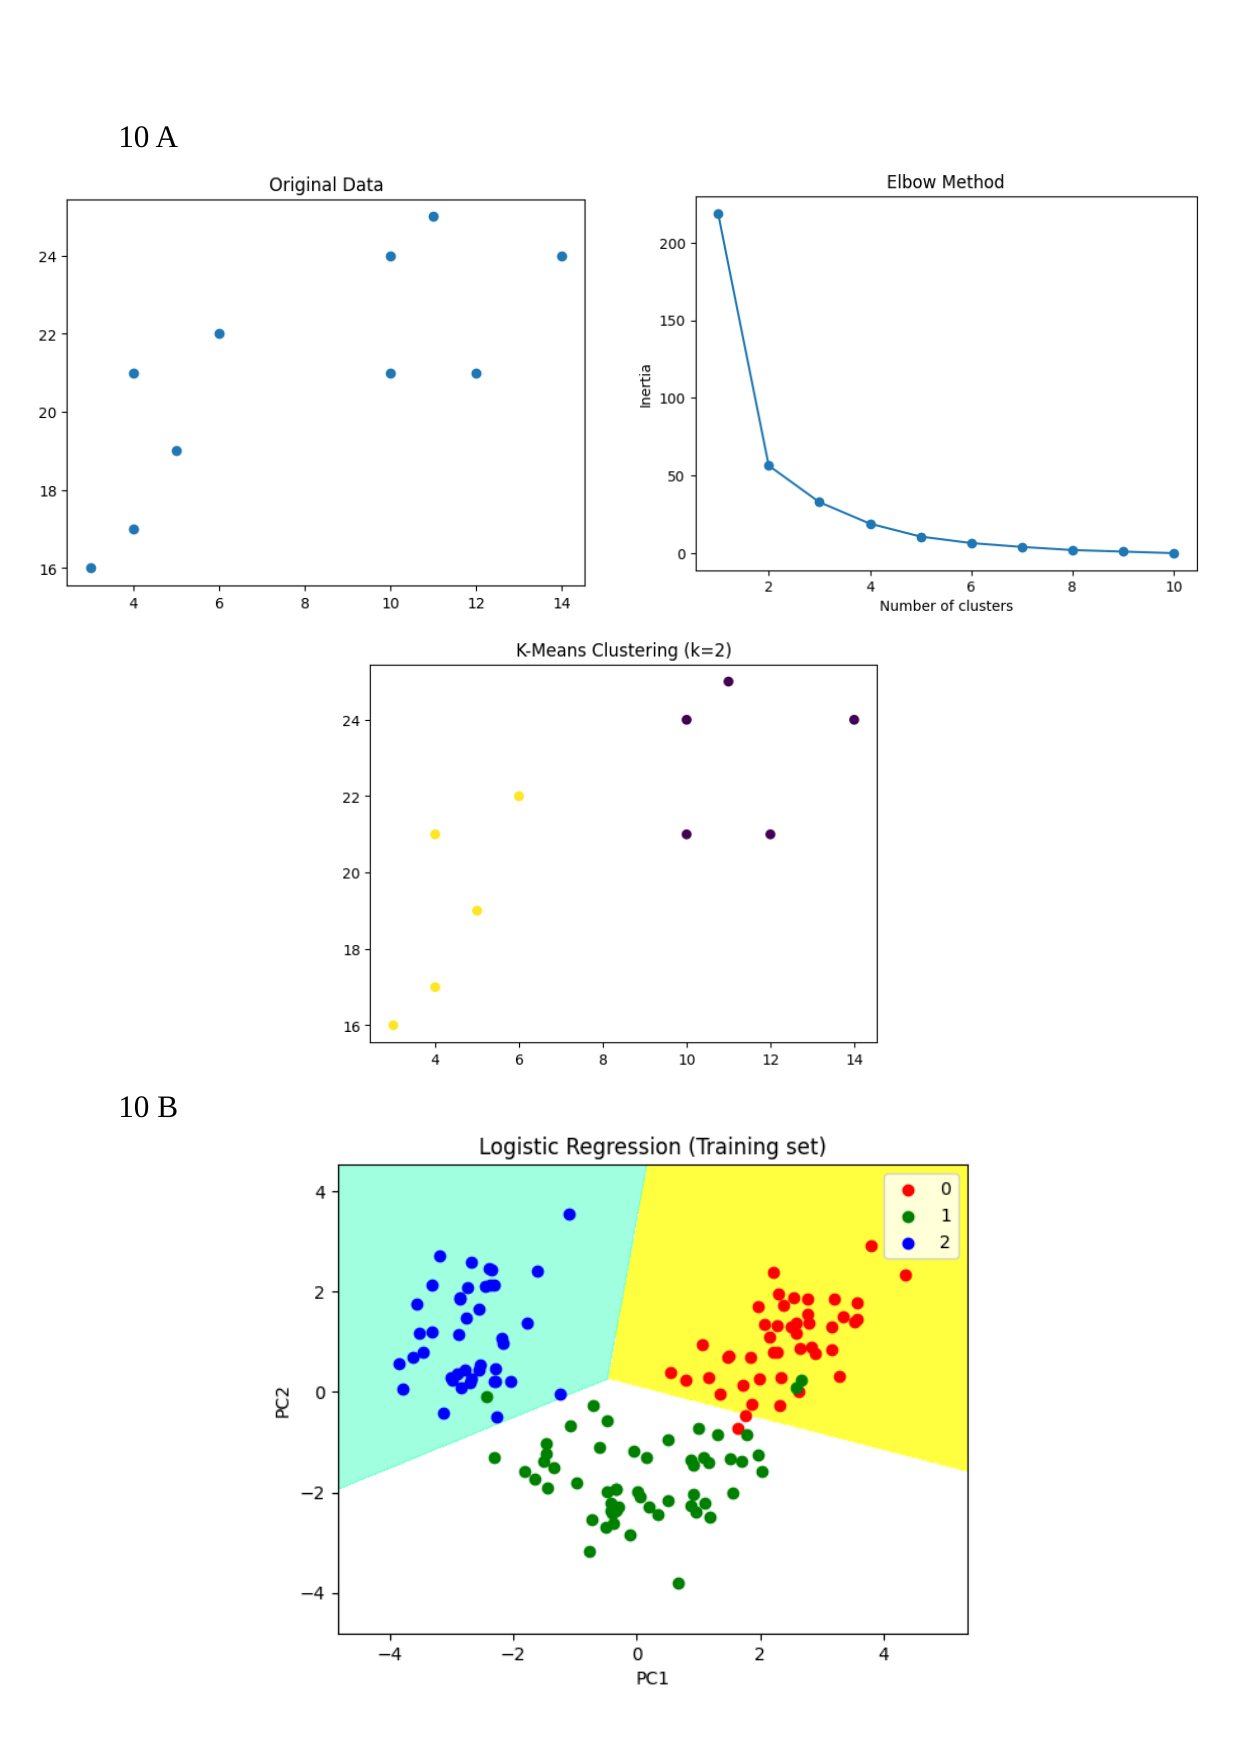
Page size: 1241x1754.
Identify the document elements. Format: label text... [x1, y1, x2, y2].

text 10 B [118, 1088, 1122, 1124]
picture [262, 1124, 978, 1701]
text 10 A [118, 118, 1122, 154]
picture [629, 165, 1205, 624]
picture [28, 167, 595, 621]
picture [332, 632, 887, 1077]
